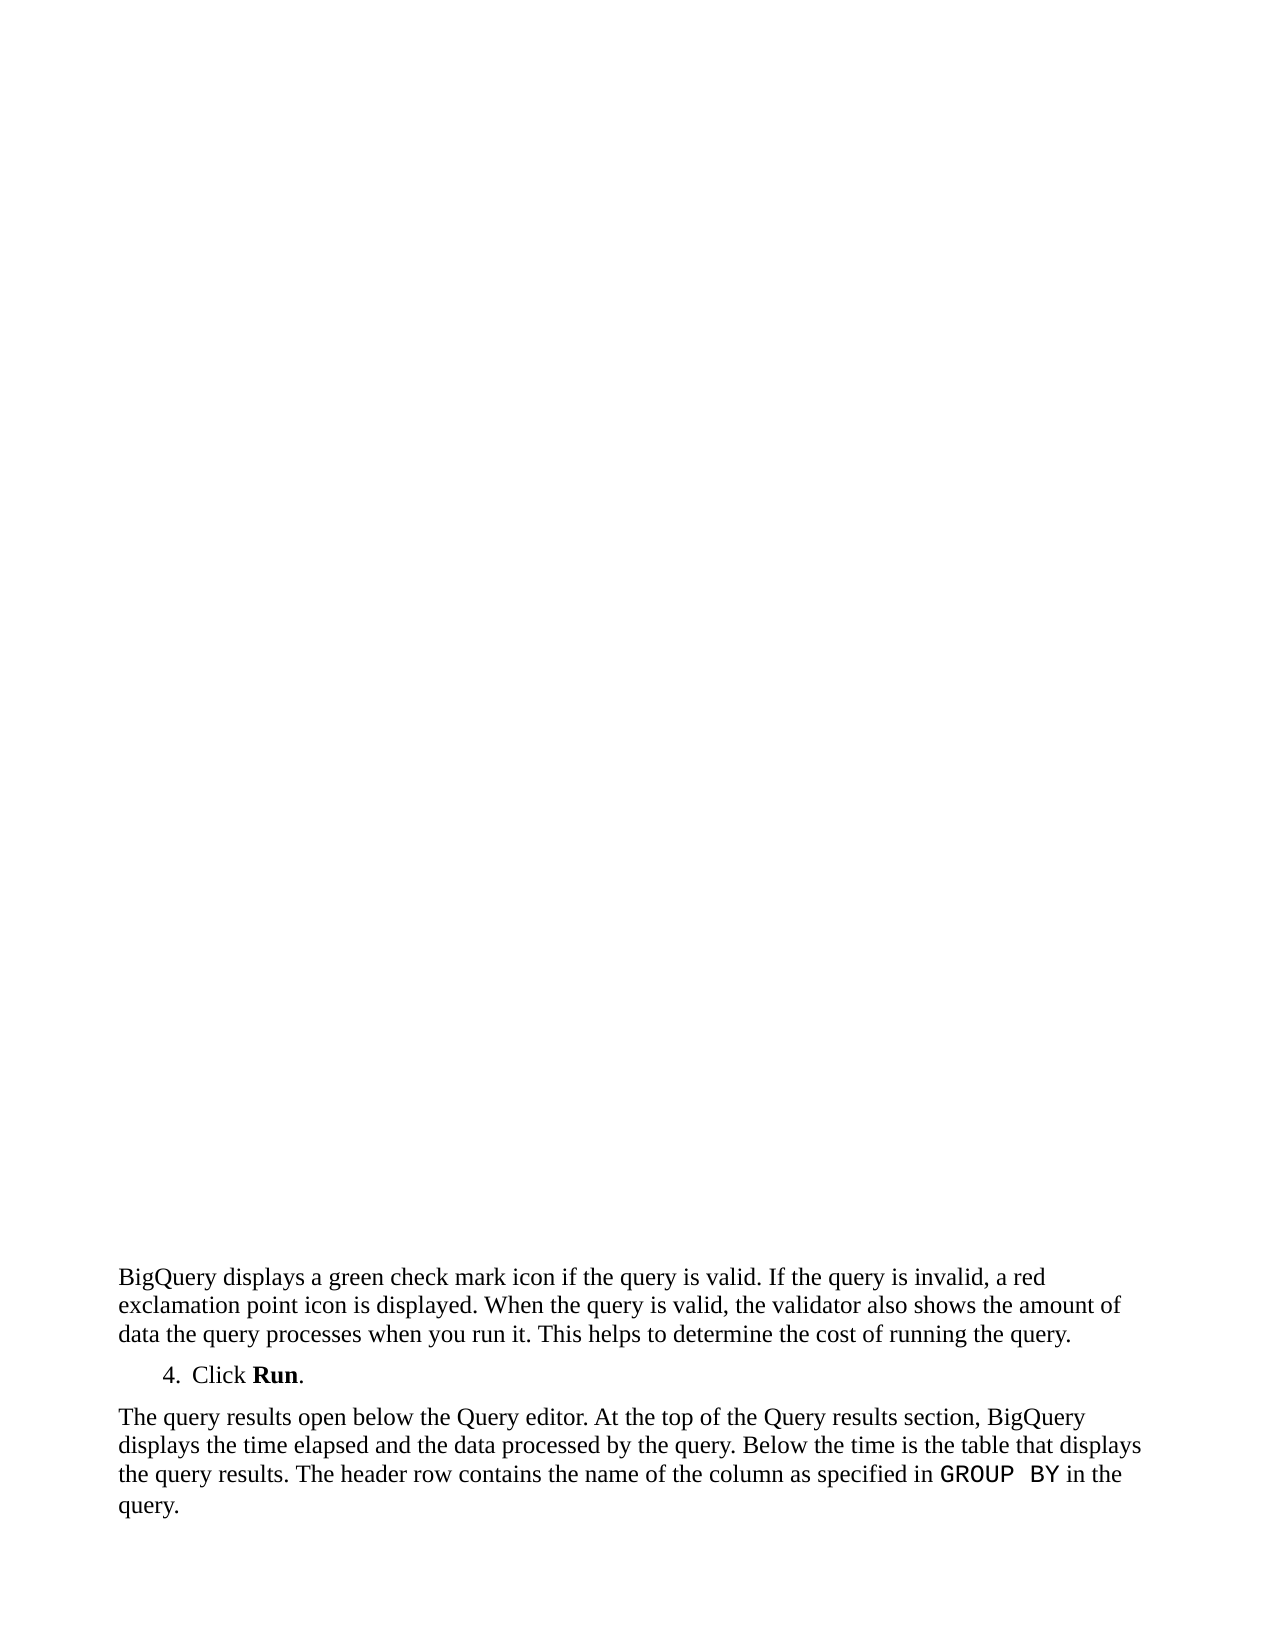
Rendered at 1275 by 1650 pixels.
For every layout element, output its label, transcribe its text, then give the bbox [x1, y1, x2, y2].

list Click Run. [162, 1361, 1157, 1389]
text BigQuery displays a green check mark icon if the query is valid. If the query is invalid, a red exclamation point icon is displayed. When the query is valid, the validator also shows the amount of data the query processes when you run it. This helps to determine the cost of running the query. [118, 1262, 1157, 1348]
text The query results open below the Query editor. At the top of the Query results section, BigQuery displays the time elapsed and the data processed by the query. Below the time is the table that displays the query results. The header row contains the name of the column as specified in GROUP BY in the query. [118, 1402, 1157, 1519]
